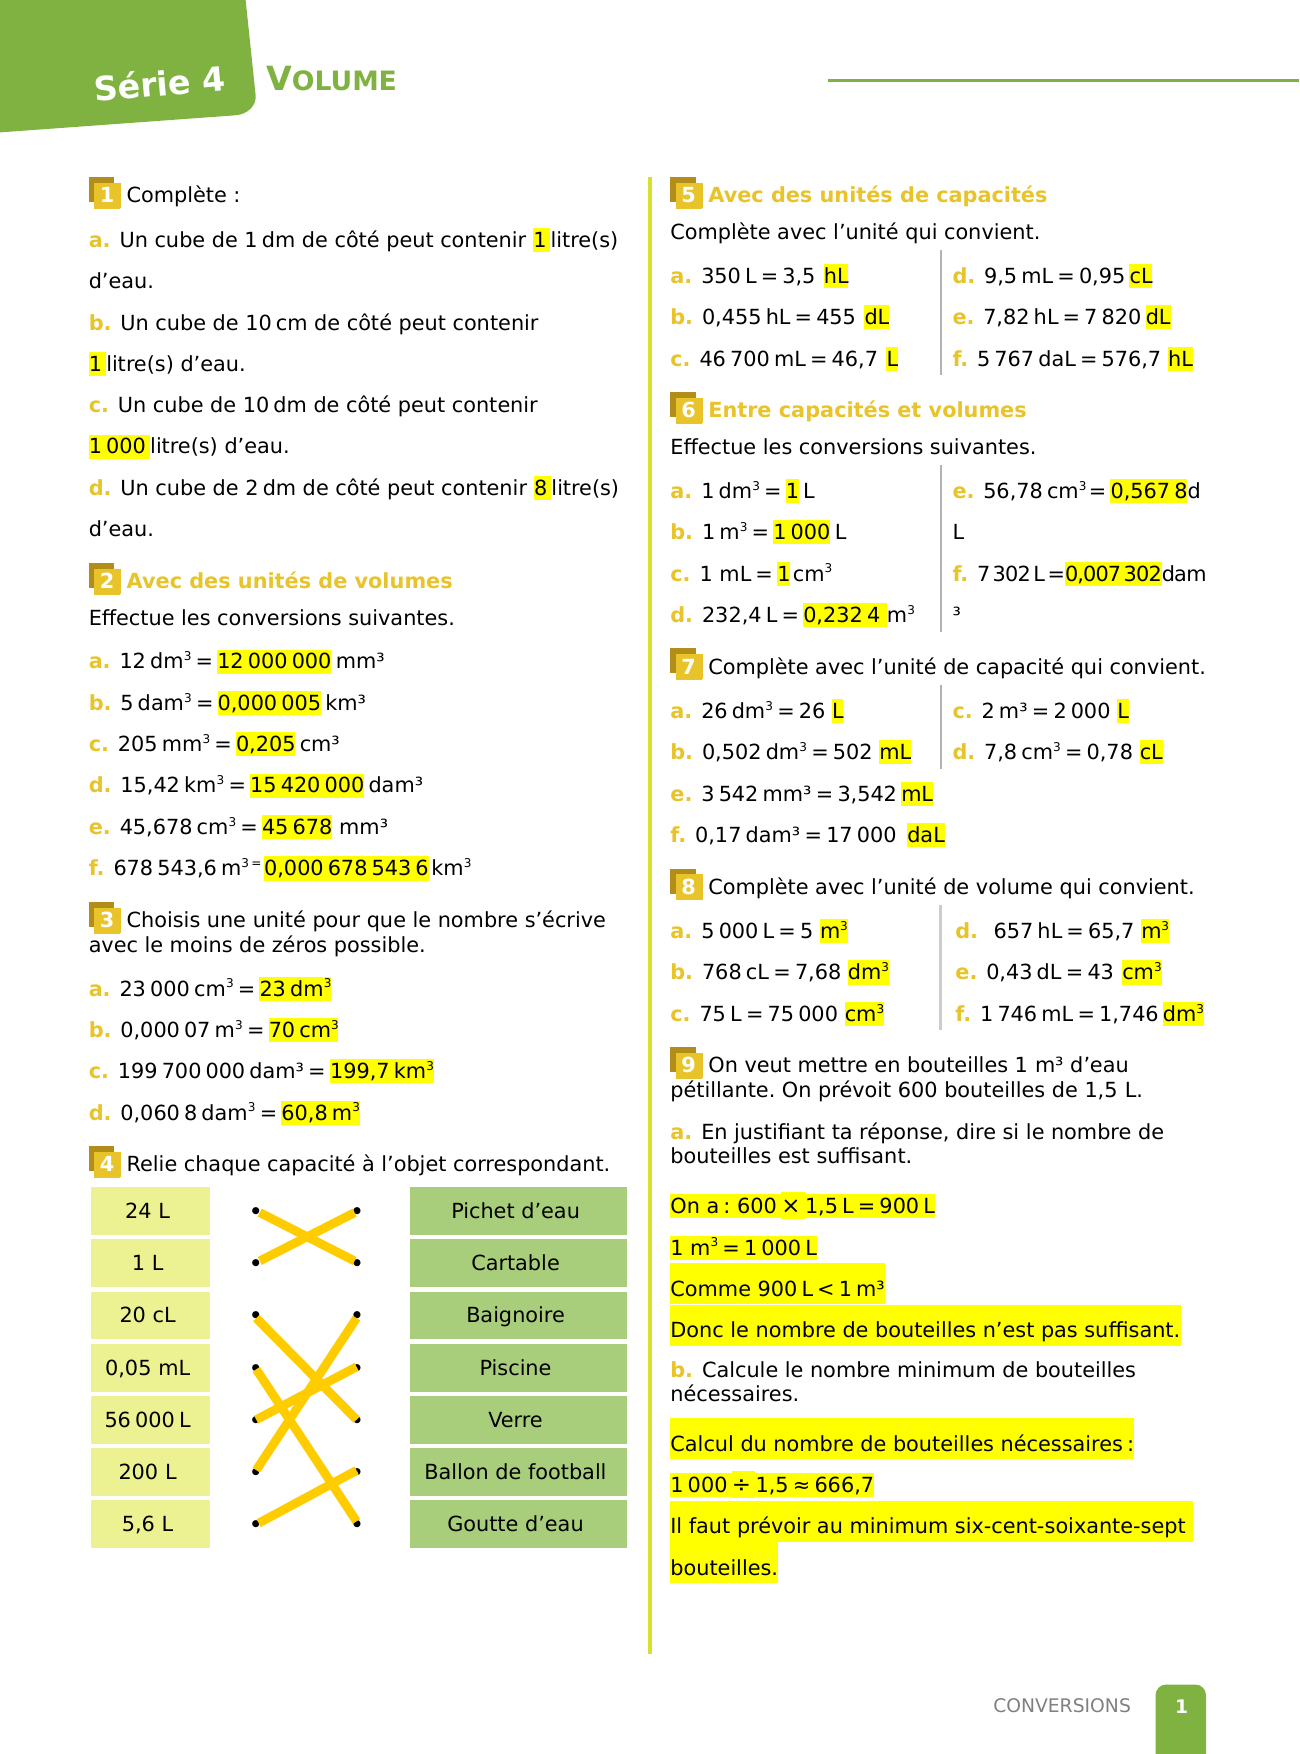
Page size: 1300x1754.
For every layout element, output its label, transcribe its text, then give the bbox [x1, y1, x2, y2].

list Calcul du nombre de bouteilles nécessaires : [670, 1418, 1211, 1459]
text Donc le nombre de bouteilles n’est pas suffisant. [670, 1304, 1211, 1346]
table_cell 0,05 mL [91, 1344, 210, 1392]
list 768 cL = 7,68 dm3 [670, 947, 926, 988]
table_cell 200 L [91, 1448, 210, 1496]
list 7,82 hL = 7 820 dL [952, 292, 1211, 333]
list 1 dm3 = 1 L [670, 465, 929, 507]
table_cell 5,6 L [91, 1500, 210, 1548]
list 12 dm3 = 12 000 000 mm³ [88, 636, 629, 677]
subtitle Complète : [114, 177, 629, 208]
table_cell  [214, 1448, 324, 1496]
table_cell  [214, 1344, 310, 1392]
table_cell Piscine [410, 1344, 627, 1392]
list 199 700 000 dam³ = 199,7 km3 [88, 1046, 629, 1087]
list 1 000 ÷ 1,5 ≈ 666,7 [670, 1459, 1211, 1501]
list Un cube de 10 dm de côté peut contenir 1 000 litre(s) d’eau. [88, 379, 629, 462]
list Un cube de 2 dm de côté peut contenir 8 litre(s) d’eau. [88, 462, 629, 545]
list 205 mm3 = 0,205 cm³ [88, 718, 629, 760]
subtitle Relie chaque capacité à l’objet correspondant. [114, 1146, 629, 1177]
subtitle Entre capacités et volumes [696, 392, 1211, 423]
list On a : 600 × 1,5 L = 900 L [670, 1181, 1211, 1222]
table_cell   [214, 1239, 405, 1287]
list 657 hL = 65,7 m3 [955, 905, 1211, 947]
list 1 mL = 1 cm3 [670, 548, 929, 589]
list 0,455 hL = 455 dL [670, 292, 929, 333]
subtitle Complète avec l’unité de capacité qui convient. [696, 648, 1211, 679]
table_cell   [214, 1292, 405, 1339]
list Calcule le nombre minimum de bouteilles nécessaires. [670, 1358, 1211, 1406]
table_header Pichet d’eau [410, 1187, 627, 1235]
table_cell  [296, 1396, 405, 1444]
list Un cube de 1 dm de côté peut contenir 1 litre(s) d’eau. [88, 214, 629, 297]
table_cell [290, 1344, 333, 1371]
subtitle Effectue les conversions suivantes. [88, 606, 623, 630]
list Un cube de 10 cm de côté peut contenir 1 litre(s) d’eau. [88, 297, 629, 379]
list 0,43 dL = 43 cm3 [955, 947, 1211, 988]
table_cell  [214, 1396, 283, 1444]
table_cell 20 cL [91, 1292, 210, 1339]
list 1 746 mL = 1,746 dm3 [955, 988, 1211, 1029]
list 46 700 mL = 46,7 L [670, 333, 929, 374]
list En justifiant ta réponse, dire si le nombre de bouteilles est suffisant. [670, 1120, 1211, 1169]
subtitle On veut mettre en bouteilles 1 m³ d’eau pétillante. On prévoit 600 bouteilles de 1,5 L. [670, 1047, 1211, 1102]
list 1 m3 = 1 000 L [670, 507, 929, 548]
subtitle Choisis une unité pour que le nombre s’écrive avec le moins de zéros possible. [88, 902, 629, 957]
list 1 m3 = 1 000 L [670, 1222, 1211, 1263]
table_cell Goutte d’eau [410, 1500, 627, 1548]
table_cell Cartable [410, 1239, 627, 1287]
list 56,78 cm3 = 0,567 8dL [952, 465, 1211, 548]
table_cell [280, 1429, 299, 1444]
list 5 dam3 = 0,000 005 km³ [88, 677, 629, 718]
list 15,42 km3 = 15 420 000 dam³ [88, 760, 629, 801]
list 45,678 cm3 = 45 678 mm³ [88, 801, 629, 843]
list 0,060 8 dam3 = 60,8 m3 [88, 1087, 629, 1128]
subtitle Complète avec l’unité qui convient. [670, 220, 1205, 244]
table_cell  [323, 1344, 405, 1392]
list 7 302 L =0,007 302dam³ [952, 548, 1211, 631]
subtitle Avec des unités de capacités [696, 177, 1211, 208]
subtitle Avec des unités de volumes [114, 563, 629, 594]
list 0,17 dam³ = 17 000 daL [670, 809, 1211, 851]
table_cell   [214, 1500, 405, 1548]
list 26 dm3 = 26 L [670, 685, 929, 727]
list 0,000 07 m3 = 70 cm3 [88, 1004, 629, 1046]
list 75 L = 75 000 cm3 [670, 988, 926, 1029]
list 0,502 dm3 = 502 mL [670, 727, 929, 768]
list Il faut prévoir au minimum six-cent-soixante-sept bouteilles. [670, 1501, 1211, 1583]
table_cell Baignoire [410, 1292, 627, 1339]
list 232,4 L = 0,232 4 m3 [670, 589, 929, 631]
list 7,8 cm3 = 0,78 cL [952, 727, 1211, 768]
table_cell 56 000 L [91, 1396, 210, 1444]
table_cell  [315, 1448, 405, 1496]
subtitle Effectue les conversions suivantes. [670, 435, 1205, 459]
table_header   [214, 1187, 405, 1235]
list 2 m³ = 2 000 L [952, 685, 1211, 727]
table_header 24 L [91, 1187, 210, 1235]
list 5 767 daL = 576,7 hL [952, 333, 1211, 374]
list 3 542 mm³ = 3,542 mL [670, 768, 1211, 809]
list Comme 900 L < 1 m³ [670, 1263, 1211, 1304]
subtitle Complète avec l’unité de volume qui convient. [670, 868, 1211, 899]
list 9,5 mL = 0,95 cL [952, 250, 1211, 292]
list 23 000 cm3 = 23 dm3 [88, 963, 629, 1004]
list 678 543,6 m3 = 0,000 678 543 6 km3 [88, 843, 629, 884]
table_cell 1 L [91, 1239, 210, 1287]
table_cell Verre [410, 1396, 627, 1444]
list 350 L = 3,5 hL [670, 250, 929, 292]
table_cell Ballon de football [410, 1448, 627, 1496]
list 5 000 L = 5 m3 [670, 905, 926, 947]
